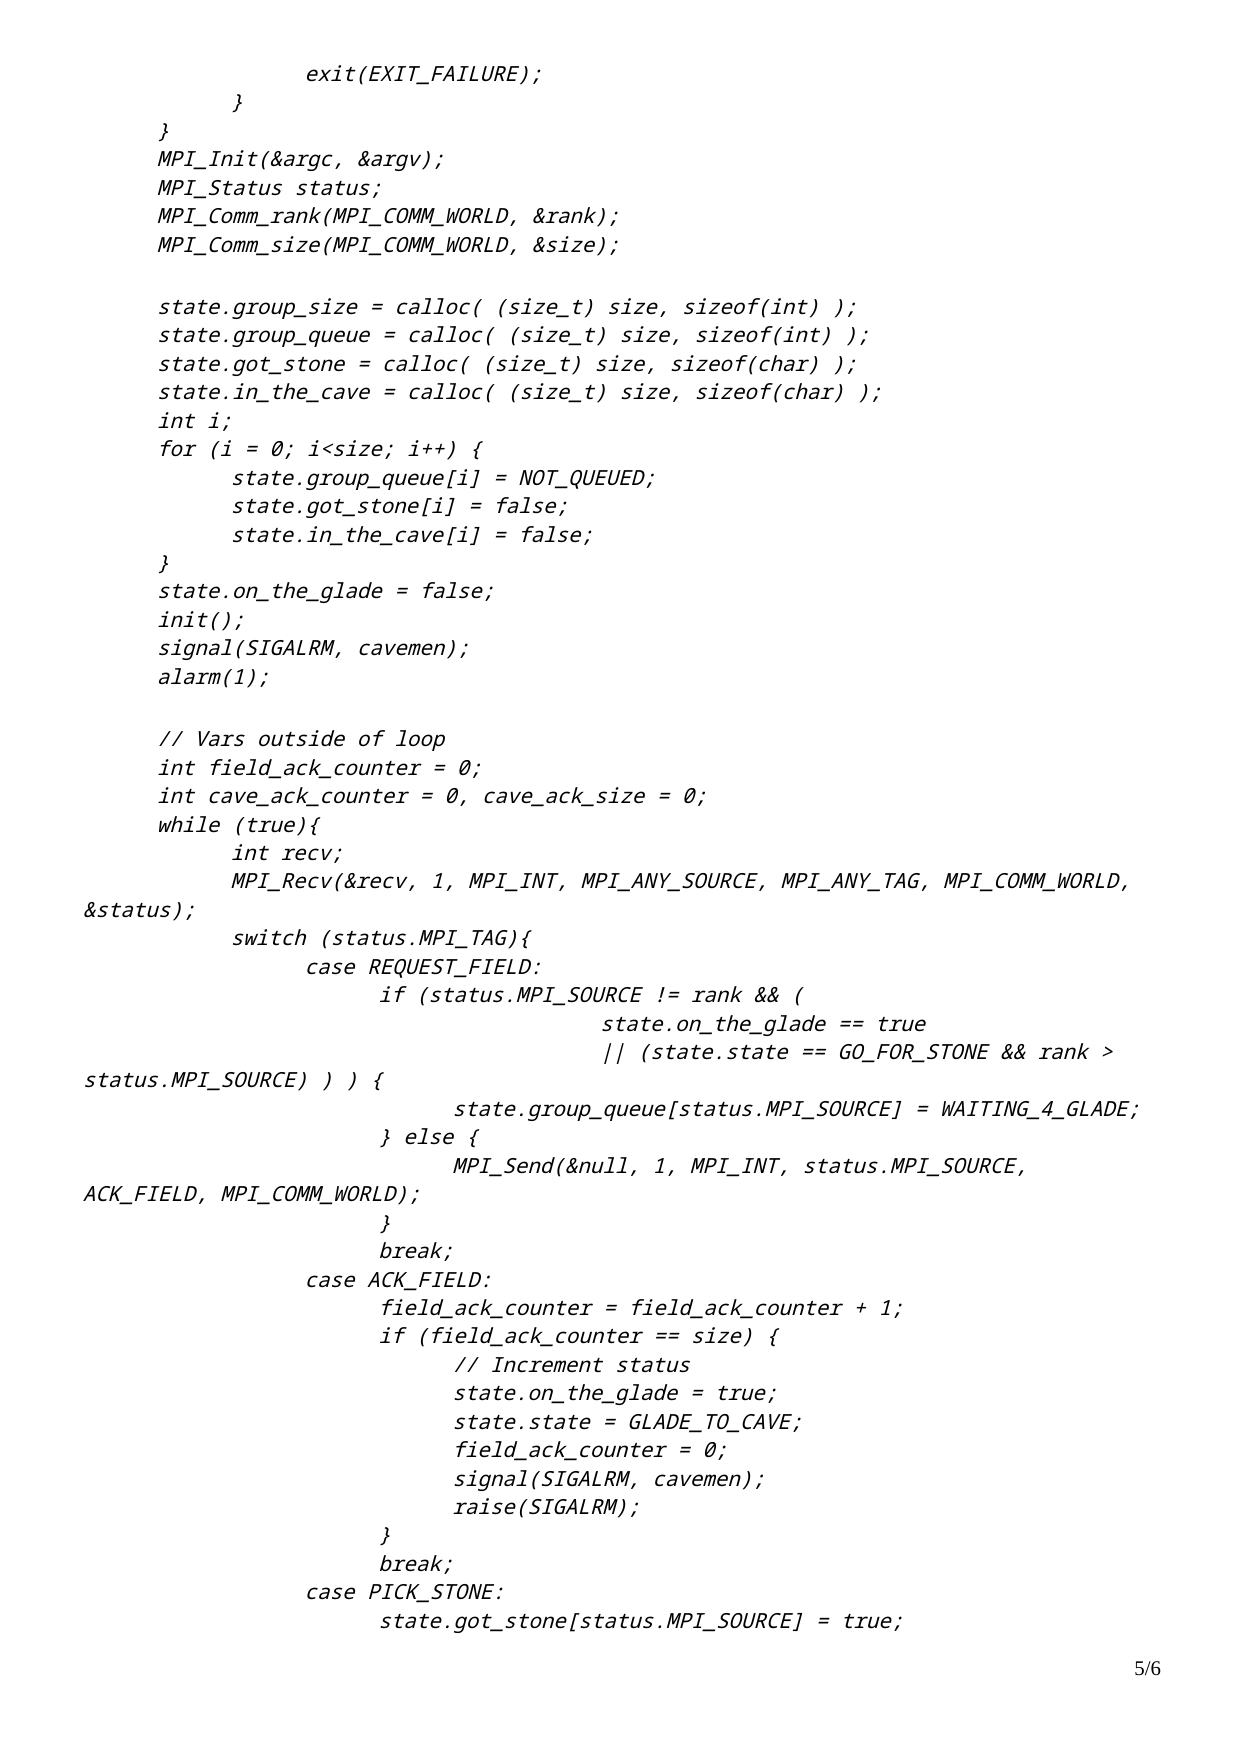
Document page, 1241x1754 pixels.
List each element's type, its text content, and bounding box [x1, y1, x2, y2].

text init(); [83, 605, 1157, 633]
text if (status.MPI_SOURCE != rank && ( [83, 980, 1157, 1009]
text } [83, 1208, 1157, 1236]
text MPI_Send(&null, 1, MPI_INT, status.MPI_SOURCE, ACK_FIELD, MPI_COMM_WORLD); [83, 1151, 1157, 1208]
text state.got_stone[i] = false; [83, 491, 1157, 520]
text state.on_the_glade = false; [83, 577, 1157, 605]
text for (i = 0; i<size; i++) { [83, 434, 1157, 463]
text signal(SIGALRM, cavemen); [83, 633, 1157, 662]
text state.on_the_glade = true; [83, 1378, 1157, 1407]
text int recv; [83, 838, 1157, 867]
text field_ack_counter = field_ack_counter + 1; [83, 1293, 1157, 1322]
text alarm(1); [83, 662, 1157, 690]
text } [83, 87, 1157, 116]
text } else { [83, 1122, 1157, 1151]
text } [83, 1521, 1157, 1549]
text break; [83, 1236, 1157, 1265]
text exit(EXIT_FAILURE); [83, 59, 1157, 87]
text state.state = GLADE_TO_CAVE; [83, 1407, 1157, 1435]
text while (true){ [83, 810, 1157, 838]
text state.group_size = calloc( (size_t) size, sizeof(int) ); [83, 292, 1157, 321]
text signal(SIGALRM, cavemen); [83, 1464, 1157, 1492]
text case ACK_FIELD: [83, 1265, 1157, 1293]
text MPI_Comm_size(MPI_COMM_WORLD, &size); [83, 230, 1157, 258]
text state.got_stone[status.MPI_SOURCE] = true; [83, 1606, 1157, 1634]
text int i; [83, 406, 1157, 434]
text || (state.state == GO_FOR_STONE && rank > status.MPI_SOURCE) ) ) { [83, 1037, 1157, 1094]
text break; [83, 1549, 1157, 1577]
text // Vars outside of loop [83, 724, 1157, 753]
text MPI_Recv(&recv, 1, MPI_INT, MPI_ANY_SOURCE, MPI_ANY_TAG, MPI_COMM_WORLD, &status); [83, 867, 1157, 923]
text } [83, 548, 1157, 577]
text state.group_queue = calloc( (size_t) size, sizeof(int) ); [83, 321, 1157, 349]
text switch (status.MPI_TAG){ [83, 923, 1157, 952]
text int field_ack_counter = 0; [83, 753, 1157, 781]
text // Increment status [83, 1350, 1157, 1378]
text state.group_queue[status.MPI_SOURCE] = WAITING_4_GLADE; [83, 1094, 1157, 1122]
text field_ack_counter = 0; [83, 1435, 1157, 1464]
text raise(SIGALRM); [83, 1492, 1157, 1521]
text state.in_the_cave = calloc( (size_t) size, sizeof(char) ); [83, 377, 1157, 406]
text if (field_ack_counter == size) { [83, 1322, 1157, 1350]
text state.in_the_cave[i] = false; [83, 520, 1157, 548]
text state.got_stone = calloc( (size_t) size, sizeof(char) ); [83, 349, 1157, 377]
text state.on_the_glade == true [83, 1009, 1157, 1037]
text case PICK_STONE: [83, 1577, 1157, 1606]
text case REQUEST_FIELD: [83, 952, 1157, 980]
text MPI_Comm_rank(MPI_COMM_WORLD, &rank); [83, 201, 1157, 230]
text state.group_queue[i] = NOT_QUEUED; [83, 463, 1157, 491]
text } [83, 116, 1157, 144]
text MPI_Init(&argc, &argv); [83, 144, 1157, 173]
text MPI_Status status; [83, 173, 1157, 201]
text int cave_ack_counter = 0, cave_ack_size = 0; [83, 781, 1157, 810]
